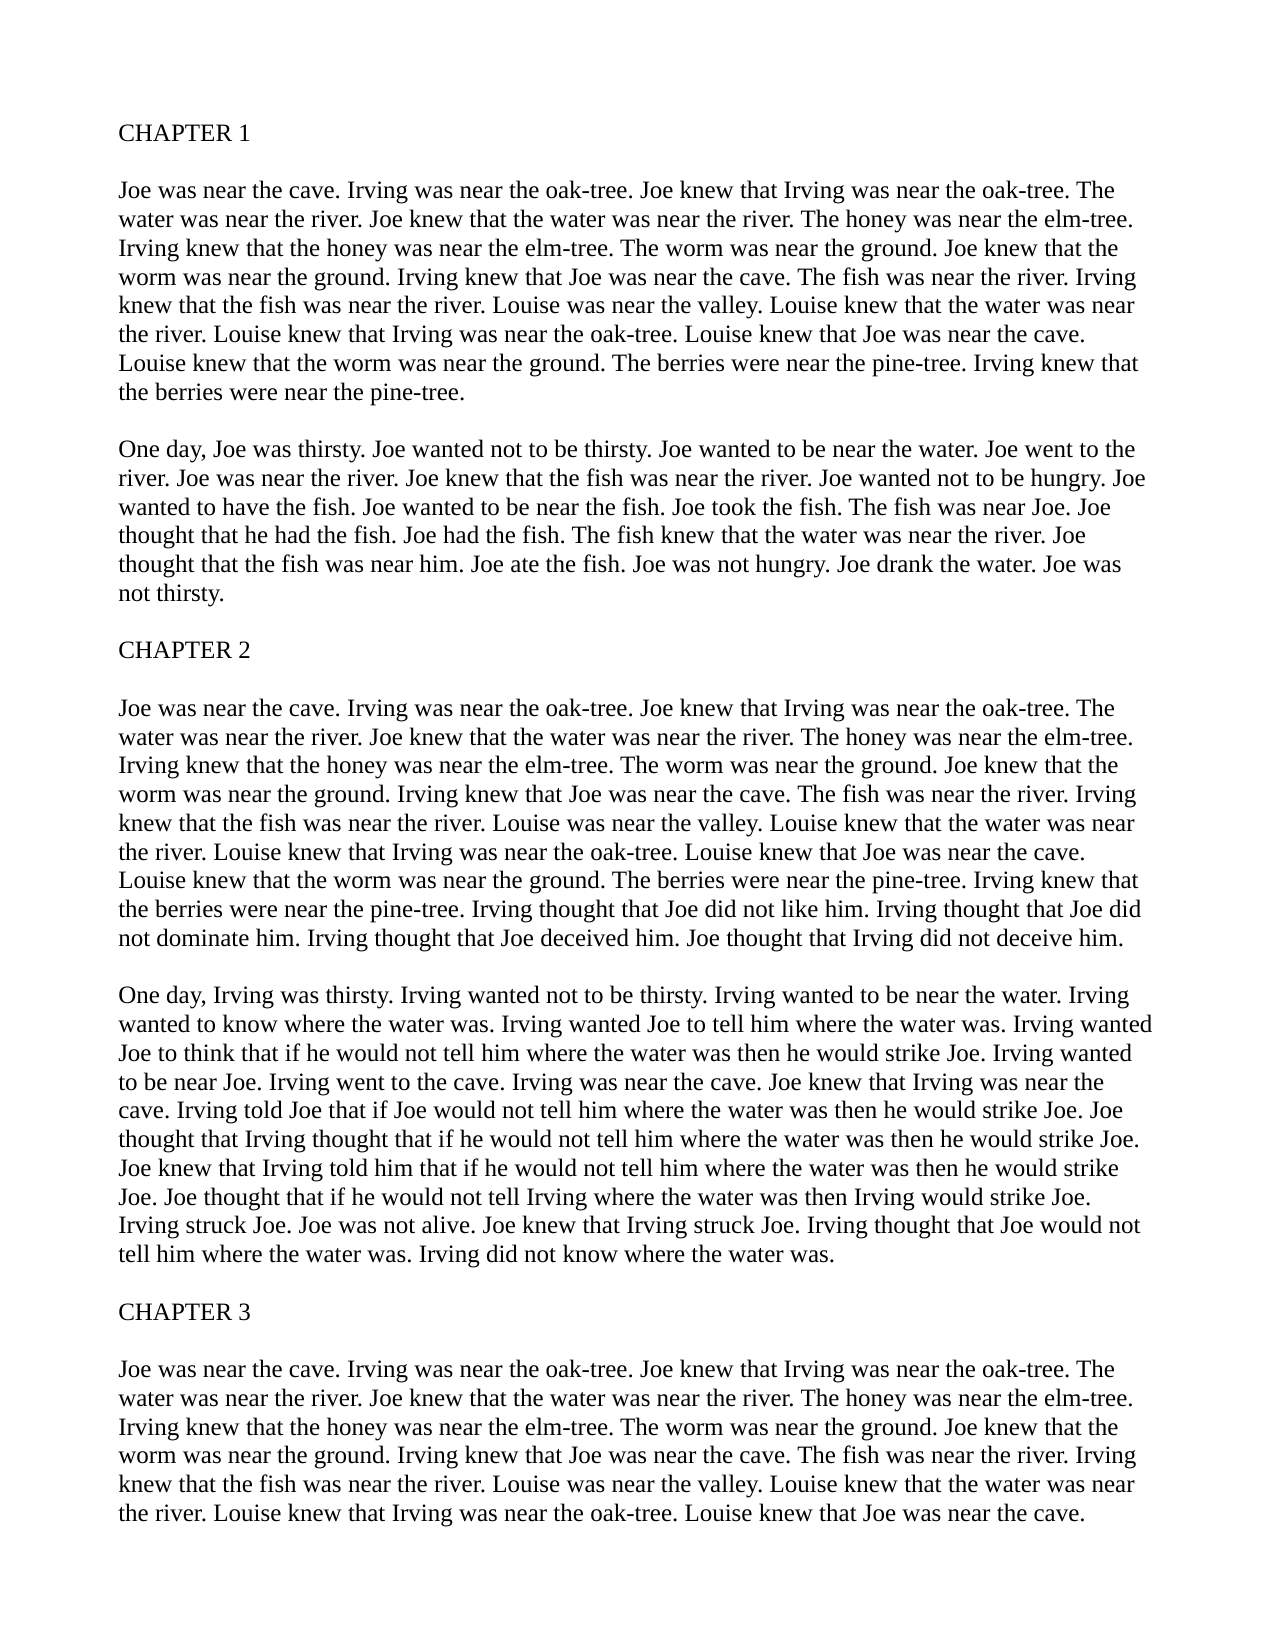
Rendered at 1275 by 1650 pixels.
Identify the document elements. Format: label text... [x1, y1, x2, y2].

text One day, Joe was thirsty. Joe wanted not to be thirsty. Joe wanted to be near the water. Joe went to the river. Joe was near the river. Joe knew that the fish was near the river. Joe wanted not to be hungry. Joe wanted to have the fish. Joe wanted to be near the fish. Joe took the fish. The fish was near Joe. Joe thought that he had the fish. Joe had the fish. The fish knew that the water was near the river. Joe thought that the fish was near him. Joe ate the fish. Joe was not hungry. Joe drank the water. Joe was not thirsty. [118, 434, 1157, 607]
text Joe was near the cave. Irving was near the oak-tree. Joe knew that Irving was near the oak-tree. The water was near the river. Joe knew that the water was near the river. The honey was near the elm-tree. Irving knew that the honey was near the elm-tree. The worm was near the ground. Joe knew that the worm was near the ground. Irving knew that Joe was near the cave. The fish was near the river. Irving knew that the fish was near the river. Louise was near the valley. Louise knew that the water was near the river. Louise knew that Irving was near the oak-tree. Louise knew that Joe was near the cave. Louise knew that the worm was near the ground. The berries were near the pine-tree. Irving knew that the berries were near the pine-tree. [118, 176, 1157, 406]
text CHAPTER 3 [118, 1297, 1157, 1326]
text Joe was near the cave. Irving was near the oak-tree. Joe knew that Irving was near the oak-tree. The water was near the river. Joe knew that the water was near the river. The honey was near the elm-tree. Irving knew that the honey was near the elm-tree. The worm was near the ground. Joe knew that the worm was near the ground. Irving knew that Joe was near the cave. The fish was near the river. Irving knew that the fish was near the river. Louise was near the valley. Louise knew that the water was near the river. Louise knew that Irving was near the oak-tree. Louise knew that Joe was near the cave. Louise knew that the worm was near the ground. The berries were near the pine-tree. Irving knew that the berries were near the pine-tree. Irving thought that Joe did not like him. Irving thought that Joe did not dominate him. Irving thought that Joe deceived him. Joe thought that Irving did not deceive him. [118, 693, 1157, 952]
text CHAPTER 1 [118, 118, 1157, 147]
text Joe was near the cave. Irving was near the oak-tree. Joe knew that Irving was near the oak-tree. The water was near the river. Joe knew that the water was near the river. The honey was near the elm-tree. Irving knew that the honey was near the elm-tree. The worm was near the ground. Joe knew that the worm was near the ground. Irving knew that Joe was near the cave. The fish was near the river. Irving knew that the fish was near the river. Louise was near the valley. Louise knew that the water was near the river. Louise knew that Irving was near the oak-tree. Louise knew that Joe was near the cave. [118, 1354, 1157, 1527]
text One day, Irving was thirsty. Irving wanted not to be thirsty. Irving wanted to be near the water. Irving wanted to know where the water was. Irving wanted Joe to tell him where the water was. Irving wanted Joe to think that if he would not tell him where the water was then he would strike Joe. Irving wanted to be near Joe. Irving went to the cave. Irving was near the cave. Joe knew that Irving was near the cave. Irving told Joe that if Joe would not tell him where the water was then he would strike Joe. Joe thought that Irving thought that if he would not tell him where the water was then he would strike Joe. Joe knew that Irving told him that if he would not tell him where the water was then he would strike Joe. Joe thought that if he would not tell Irving where the water was then Irving would strike Joe. Irving struck Joe. Joe was not alive. Joe knew that Irving struck Joe. Irving thought that Joe would not tell him where the water was. Irving did not know where the water was. [118, 981, 1157, 1268]
text CHAPTER 2 [118, 636, 1157, 664]
